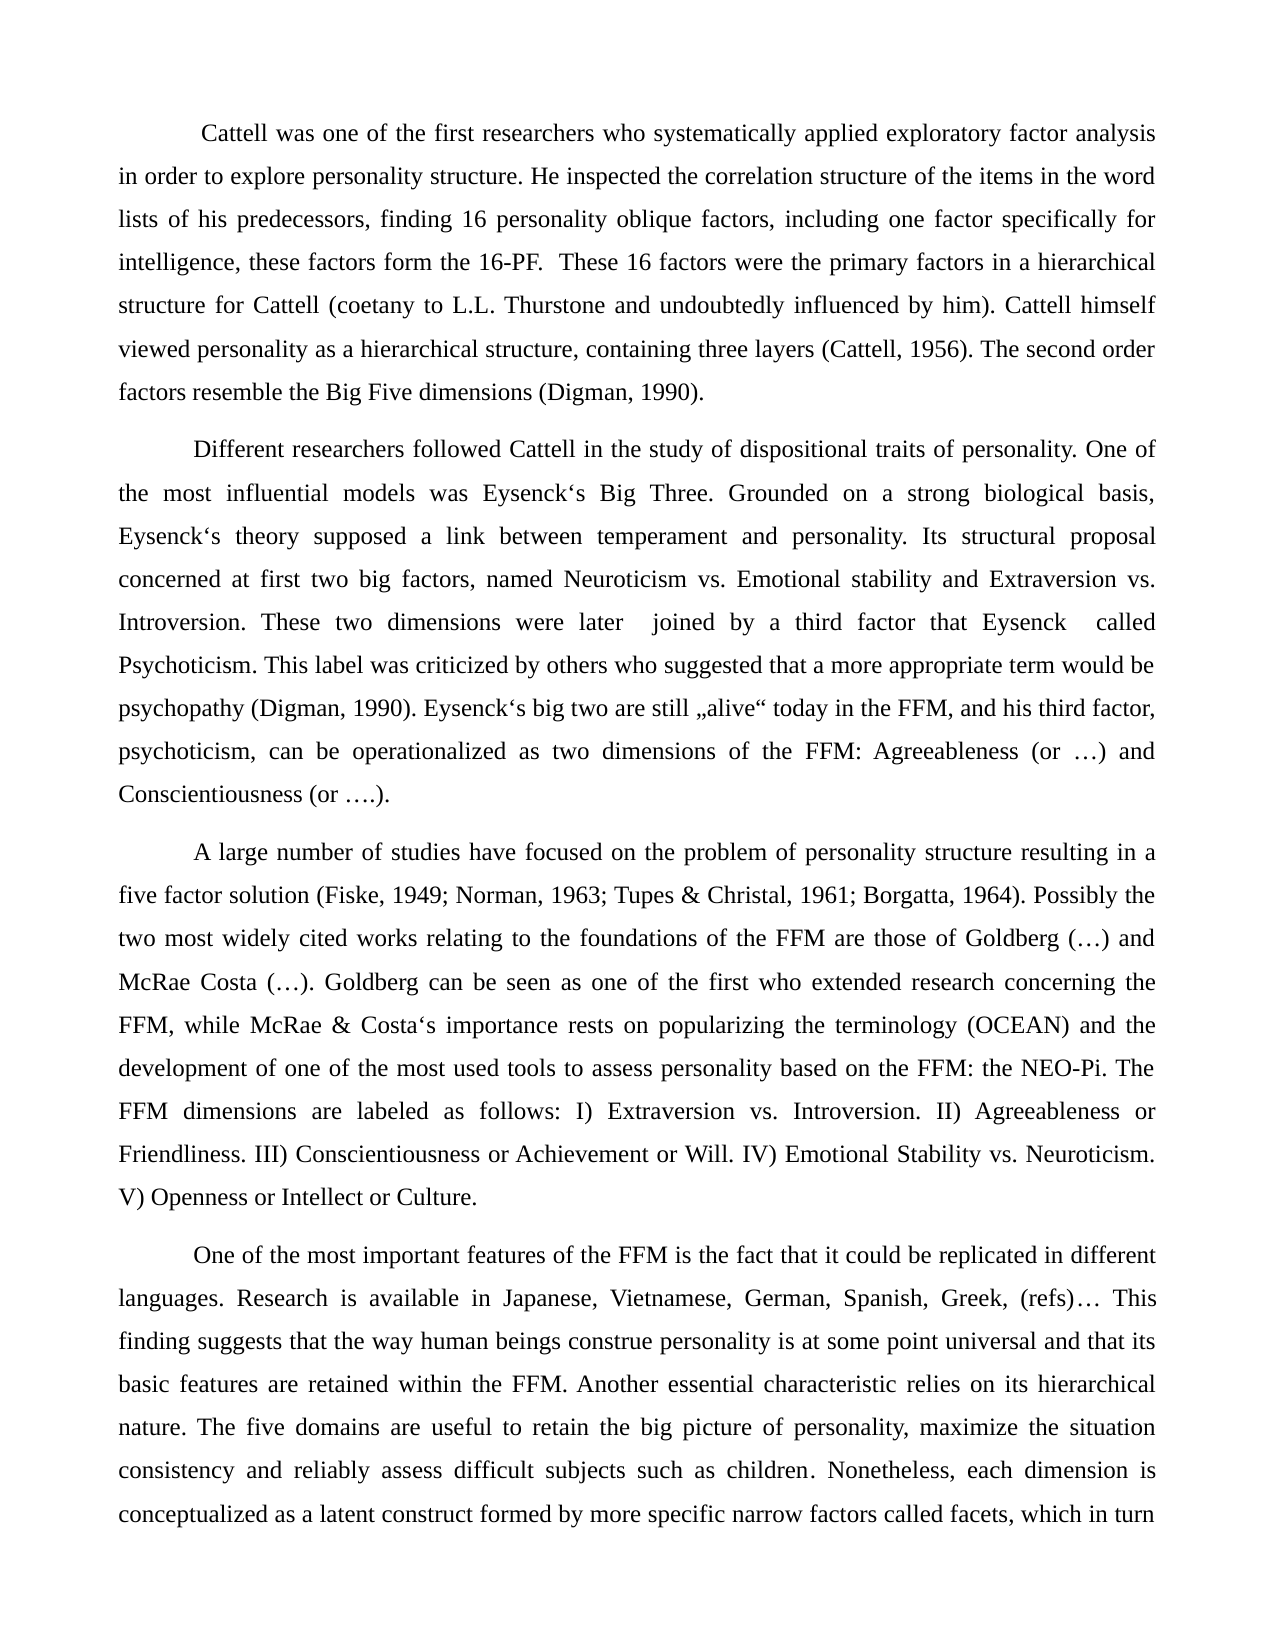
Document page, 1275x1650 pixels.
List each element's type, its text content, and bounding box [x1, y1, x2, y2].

text One of the most important features of the FFM is the fact that it could be replicated in different languages. Research is available in Japanese, Vietnamese, German, Spanish, Greek, (refs)… This finding suggests that the way human beings construe personality is at some point universal and that its basic features are retained within the FFM. Another essential characteristic relies on its hierarchical nature. The five domains are useful to retain the big picture of personality, maximize the situation consistency and reliably assess difficult subjects such as children. Nonetheless, each dimension is conceptualized as a latent construct formed by more specific narrow factors called facets, which in turn [118, 1240, 1157, 1527]
text Different researchers followed Cattell in the study of dispositional traits of personality. One of the most influential models was Eysenck‘s Big Three. Grounded on a strong biological basis, Eysenck‘s theory supposed a link between temperament and personality. Its structural proposal concerned at first two big factors, named Neuroticism vs. Emotional stability and Extraversion vs. Introversion. These two dimensions were later joined by a third factor that Eysenck called Psychoticism. This label was criticized by others who suggested that a more appropriate term would be psychopathy (Digman, 1990). Eysenck‘s big two are still „alive“ today in the FFM, and his third factor, psychoticism, can be operationalized as two dimensions of the FFM: Agreeableness (or …) and Conscientiousness (or ….). [118, 434, 1157, 808]
text Cattell was one of the first researchers who systematically applied exploratory factor analysis in order to explore personality structure. He inspected the correlation structure of the items in the word lists of his predecessors, finding 16 personality oblique factors, including one factor specifically for intelligence, these factors form the 16-PF. These 16 factors were the primary factors in a hierarchical structure for Cattell (coetany to L.L. Thurstone and undoubtedly influenced by him). Cattell himself viewed personality as a hierarchical structure, containing three layers (Cattell, 1956). The second order factors resemble the Big Five dimensions (Digman, 1990). [118, 118, 1157, 406]
text A large number of studies have focused on the problem of personality structure resulting in a five factor solution (Fiske, 1949; Norman, 1963; Tupes & Christal, 1961; Borgatta, 1964). Possibly the two most widely cited works relating to the foundations of the FFM are those of Goldberg (…) and McRae Costa (…). Goldberg can be seen as one of the first who extended research concerning the FFM, while McRae & Costa‘s importance rests on popularizing the terminology (OCEAN) and the development of one of the most used tools to assess personality based on the FFM: the NEO-Pi. The FFM dimensions are labeled as follows: I) Extraversion vs. Introversion. II) Agreeableness or Friendliness. III) Conscientiousness or Achievement or Will. IV) Emotional Stability vs. Neuroticism. V) Openness or Intellect or Culture. [118, 837, 1157, 1211]
